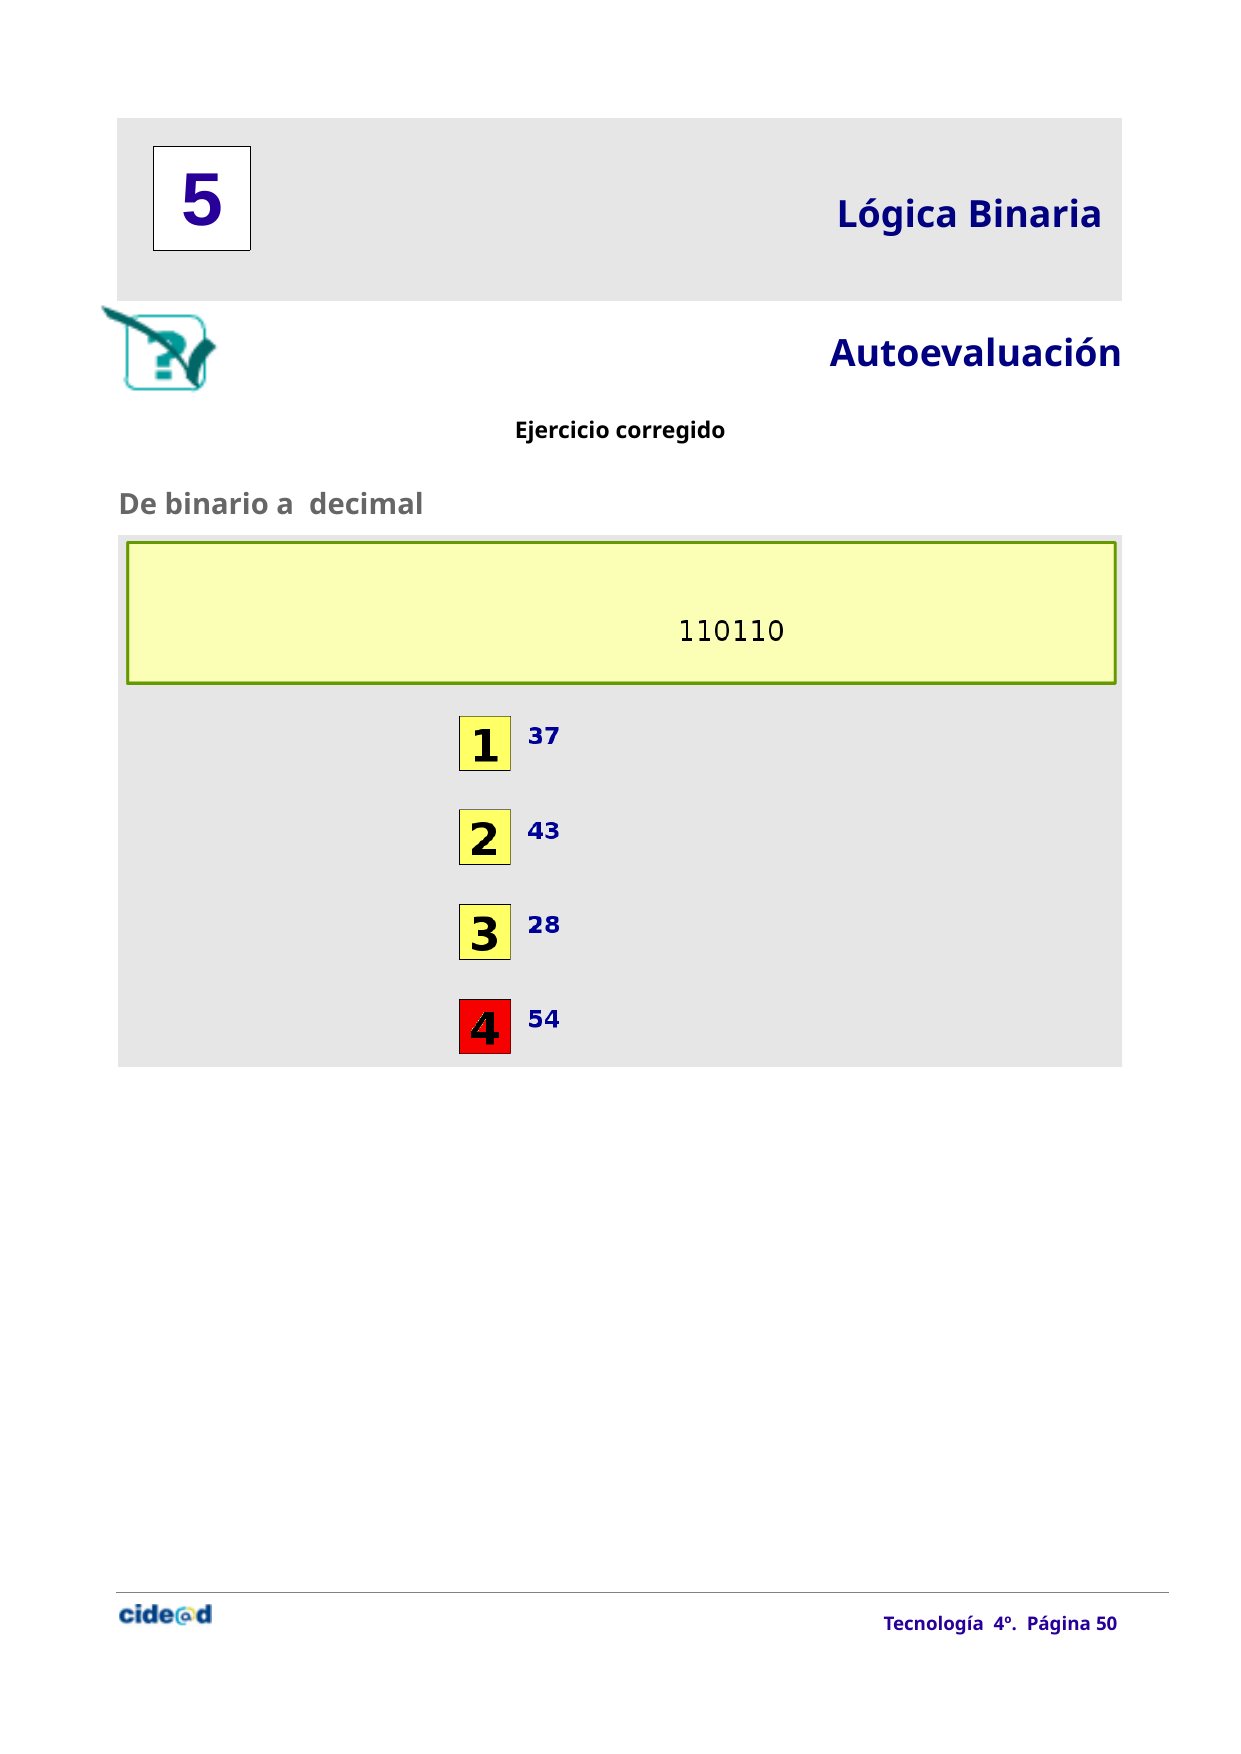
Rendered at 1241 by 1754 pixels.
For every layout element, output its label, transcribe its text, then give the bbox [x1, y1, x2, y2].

picture [100, 304, 221, 400]
subtitle De binario a decimal [118, 483, 1122, 523]
title Autoevaluación [221, 326, 1122, 377]
subtitle Ejercicio corregido [118, 414, 1122, 446]
picture [118, 1604, 212, 1627]
picture [118, 535, 1123, 1067]
